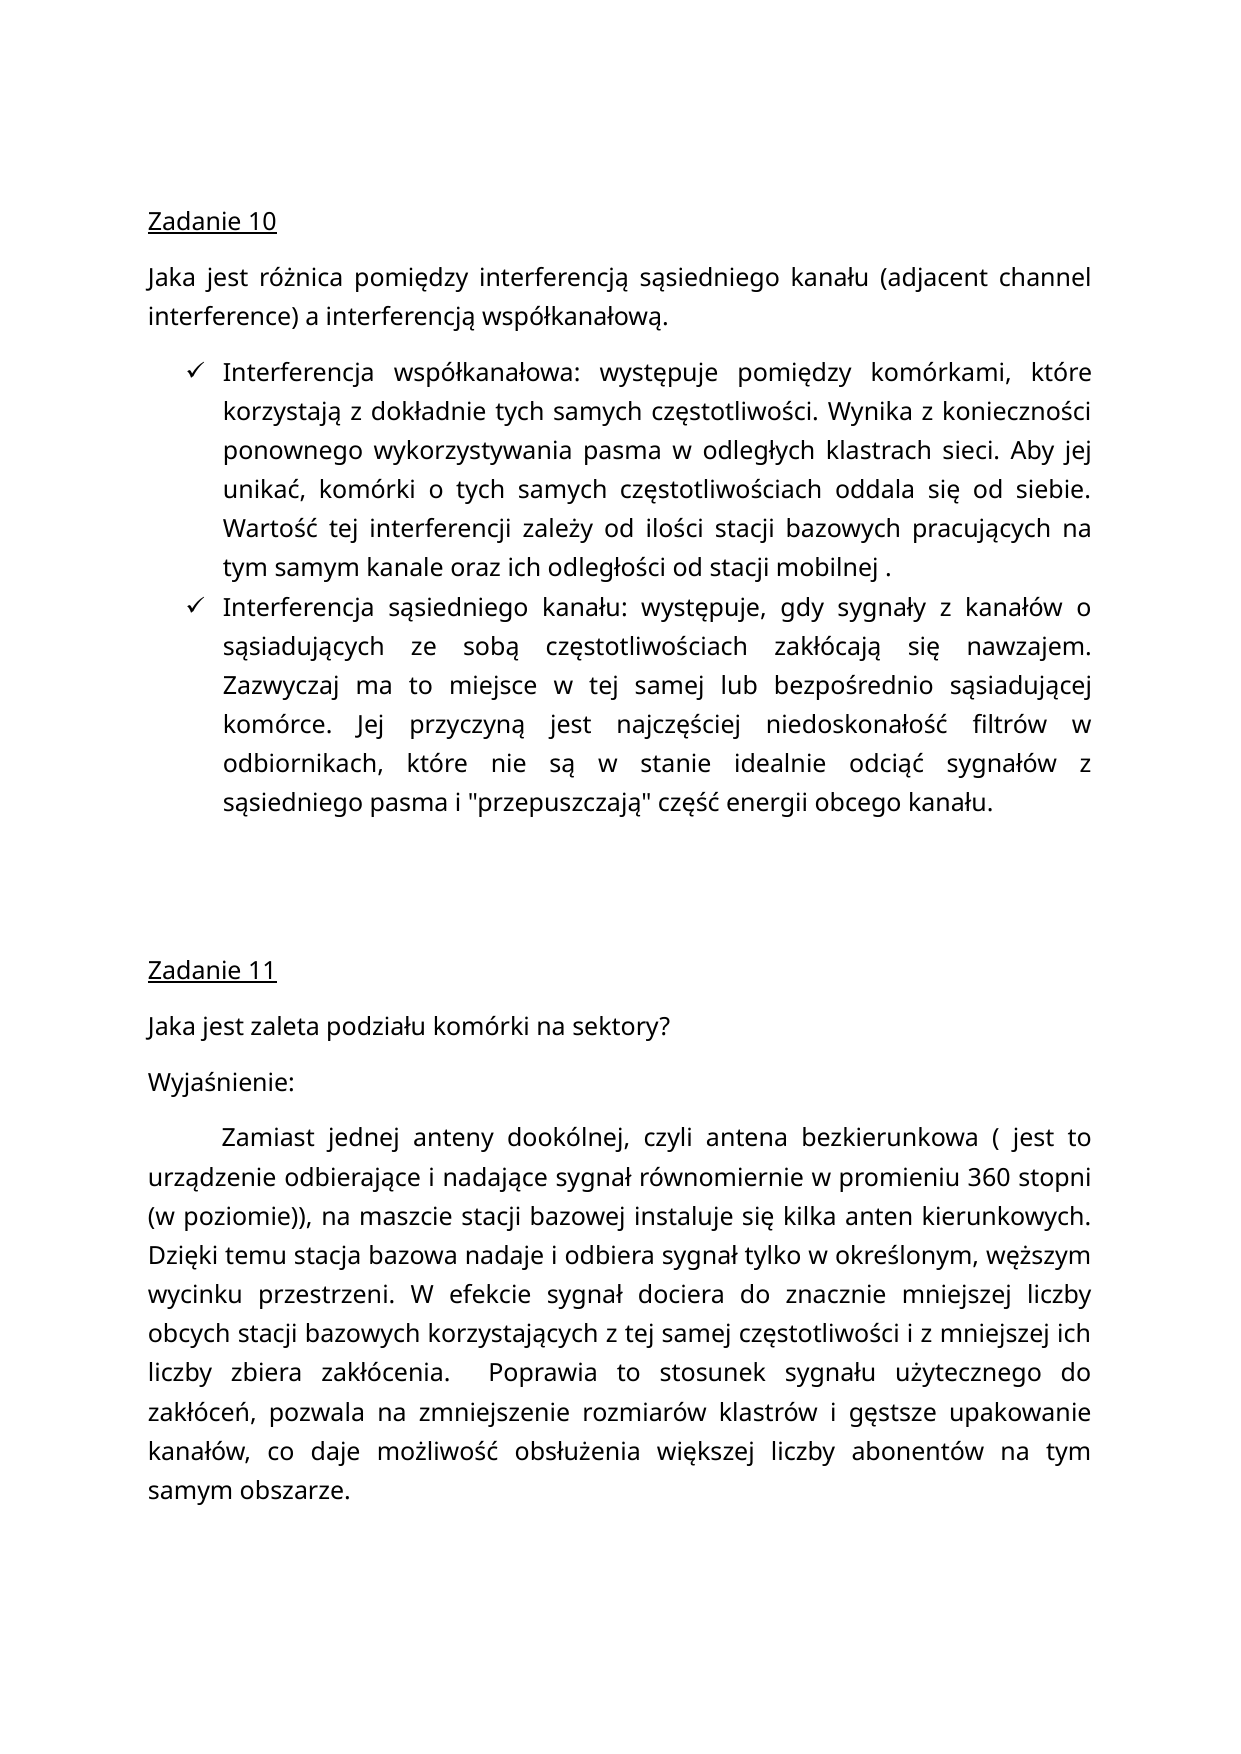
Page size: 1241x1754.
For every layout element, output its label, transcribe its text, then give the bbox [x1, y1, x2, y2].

list Interferencja współkanałowa: występuje pomiędzy komórkami, które korzystają z dokładnie tych samych częstotliwości. Wynika z konieczności ponownego wykorzystywania pasma w odległych klastrach sieci. Aby jej unikać, komórki o tych samych częstotliwościach oddala się od siebie. Wartość tej interferencji zależy od ilości stacji bazowych pracujących na tym samym kanale oraz ich odległości od stacji mobilnej . [185, 354, 1093, 584]
text Zamiast jednej anteny dookólnej, czyli antena bezkierunkowa ( jest to urządzenie odbierające i nadające sygnał równomiernie w promieniu 360 stopni (w poziomie)), na maszcie stacji bazowej instaluje się kilka anten kierunkowych. Dzięki temu stacja bazowa nadaje i odbiera sygnał tylko w określonym, węższym wycinku przestrzeni. W efekcie sygnał dociera do znacznie mniejszej liczby obcych stacji bazowych korzystających z tej samej częstotliwości i z mniejszej ich liczby zbiera zakłócenia. Poprawia to stosunek sygnału użytecznego do zakłóceń, pozwala na zmniejszenie rozmiarów klastrów i gęstsze upakowanie kanałów, co daje możliwość obsłużenia większej liczby abonentów na tym samym obszarze. [148, 1120, 1093, 1507]
text Jaka jest różnica pomiędzy interferencją sąsiedniego kanału (adjacent channel interference) a interferencją współkanałową. [148, 259, 1093, 332]
list Interferencja sąsiedniego kanału: występuje, gdy sygnały z kanałów o sąsiadujących ze sobą częstotliwościach zakłócają się nawzajem. Zazwyczaj ma to miejsce w tej samej lub bezpośrednio sąsiadującej komórce. Jej przyczyną jest najczęściej niedoskonałość filtrów w odbiornikach, które nie są w stanie idealnie odciąć sygnałów z sąsiedniego pasma i "przepuszczają" część energii obcego kanału. [185, 589, 1093, 819]
text Zadanie 11 [148, 953, 1093, 987]
text Wyjaśnienie: [148, 1064, 1093, 1098]
text Jaka jest zaleta podziału komórki na sektory? [148, 1008, 1093, 1042]
text Zadanie 10 [148, 203, 1093, 237]
